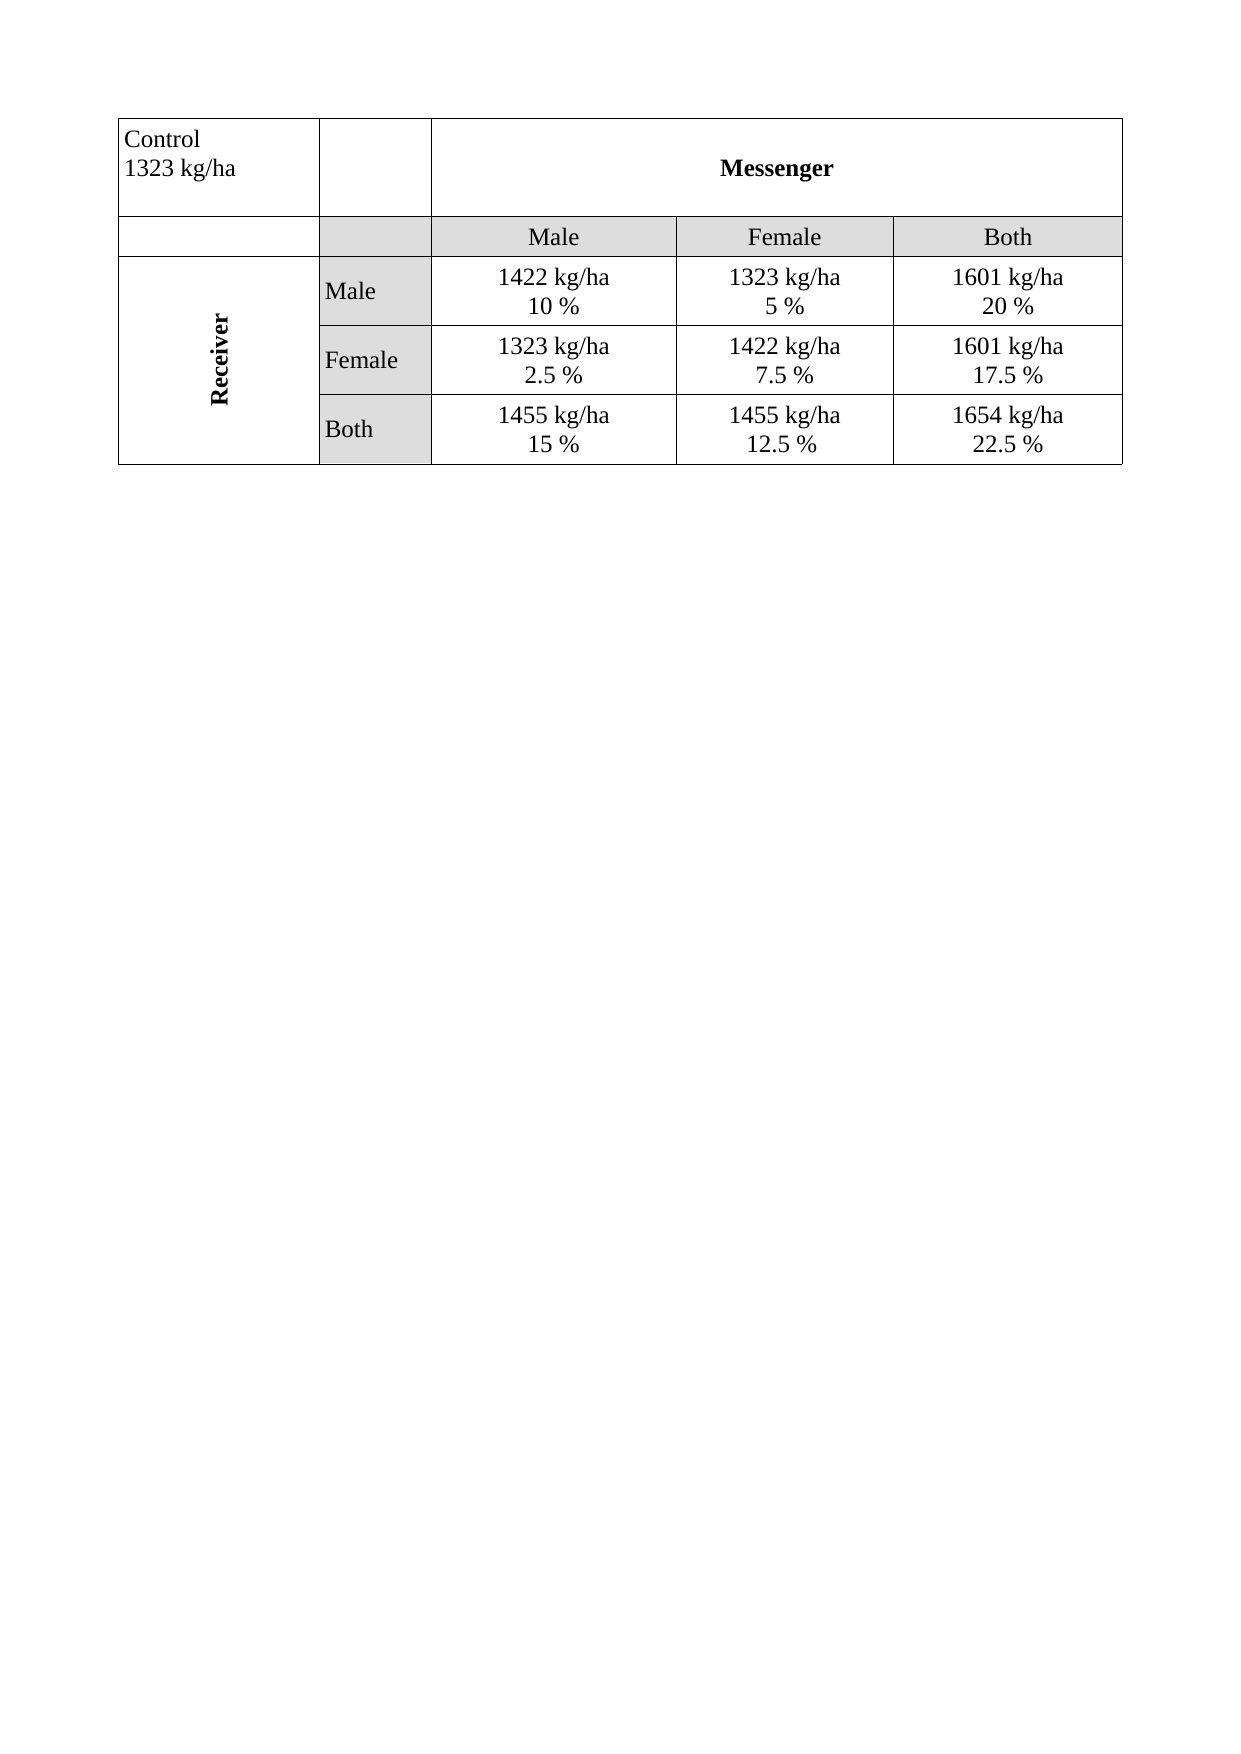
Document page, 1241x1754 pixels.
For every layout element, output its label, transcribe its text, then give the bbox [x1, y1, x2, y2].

table_cell Both [894, 217, 1122, 256]
table_cell Female [677, 217, 893, 256]
table_cell 1654 kg/ha 22.5 % [894, 395, 1122, 463]
table_header Control 1323 kg/ha [119, 119, 319, 216]
table_cell 1422 kg/ha 10 % [432, 257, 676, 325]
table_cell 1455 kg/ha 12.5 % [677, 395, 893, 463]
table_cell 1601 kg/ha 20 % [894, 257, 1122, 325]
table_cell 1601 kg/ha 17.5 % [894, 326, 1122, 394]
table_cell 1323 kg/ha 2.5 % [432, 326, 676, 394]
table_header [320, 119, 431, 216]
table_cell 1422 kg/ha 7.5 % [677, 326, 893, 394]
table_cell [119, 217, 319, 256]
table_cell Male [432, 217, 676, 256]
table_cell Both [320, 395, 431, 463]
table_cell 1323 kg/ha 5 % [677, 257, 893, 325]
table_cell [320, 217, 431, 256]
table_cell Receiver [119, 257, 319, 463]
table_header Messenger [432, 119, 1122, 216]
table_cell Female [320, 326, 431, 394]
table_cell Male [320, 257, 431, 325]
table_cell 1455 kg/ha 15 % [432, 395, 676, 463]
